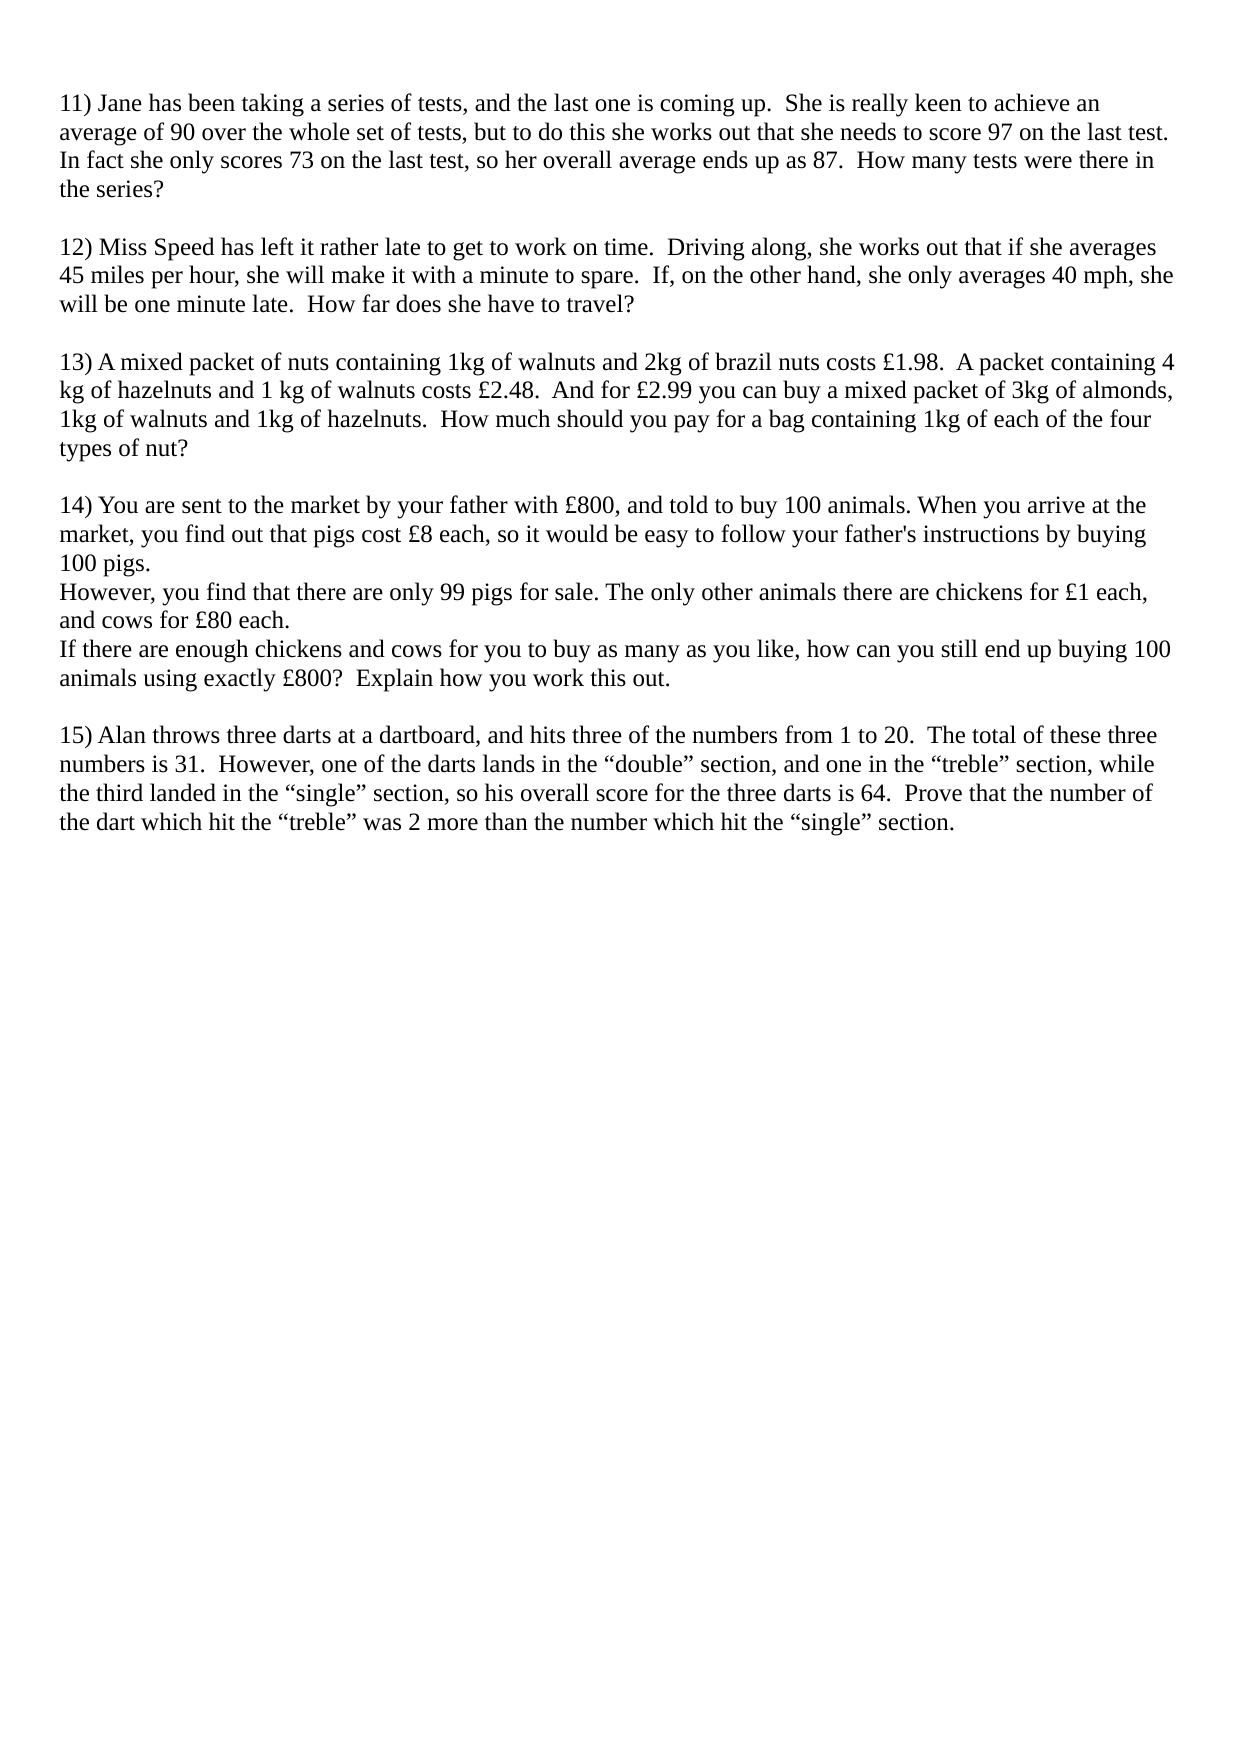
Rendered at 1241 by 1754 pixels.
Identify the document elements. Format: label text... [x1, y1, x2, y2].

text However, you find that there are only 99 pigs for sale. The only other animals there are chickens for £1 each, and cows for £80 each. [59, 577, 1181, 634]
text If there are enough chickens and cows for you to buy as many as you like, how can you still end up buying 100 animals using exactly £800? Explain how you work this out. [59, 634, 1181, 692]
text 14) You are sent to the market by your father with £800, and told to buy 100 animals. When you arrive at the market, you find out that pigs cost £8 each, so it would be easy to follow your father's instructions by buying 100 pigs. [59, 490, 1181, 577]
text 12) Miss Speed has left it rather late to get to work on time. Driving along, she works out that if she averages 45 miles per hour, she will make it with a minute to spare. If, on the other hand, she only averages 40 mph, she will be one minute late. How far does she have to travel? [59, 232, 1181, 318]
text 11) Jane has been taking a series of tests, and the last one is coming up. She is really keen to achieve an average of 90 over the whole set of tests, but to do this she works out that she needs to score 97 on the last test. In fact she only scores 73 on the last test, so her overall average ends up as 87. How many tests were there in the series? [59, 88, 1181, 203]
text 13) A mixed packet of nuts containing 1kg of walnuts and 2kg of brazil nuts costs £1.98. A packet containing 4 kg of hazelnuts and 1 kg of walnuts costs £2.48. And for £2.99 you can buy a mixed packet of 3kg of almonds, 1kg of walnuts and 1kg of hazelnuts. How much should you pay for a bag containing 1kg of each of the four types of nut? [59, 347, 1181, 462]
text 15) Alan throws three darts at a dartboard, and hits three of the numbers from 1 to 20. The total of these three numbers is 31. However, one of the darts lands in the “double” section, and one in the “treble” section, while the third landed in the “single” section, so his overall score for the three darts is 64. Prove that the number of the dart which hit the “treble” was 2 more than the number which hit the “single” section. [59, 720, 1181, 835]
